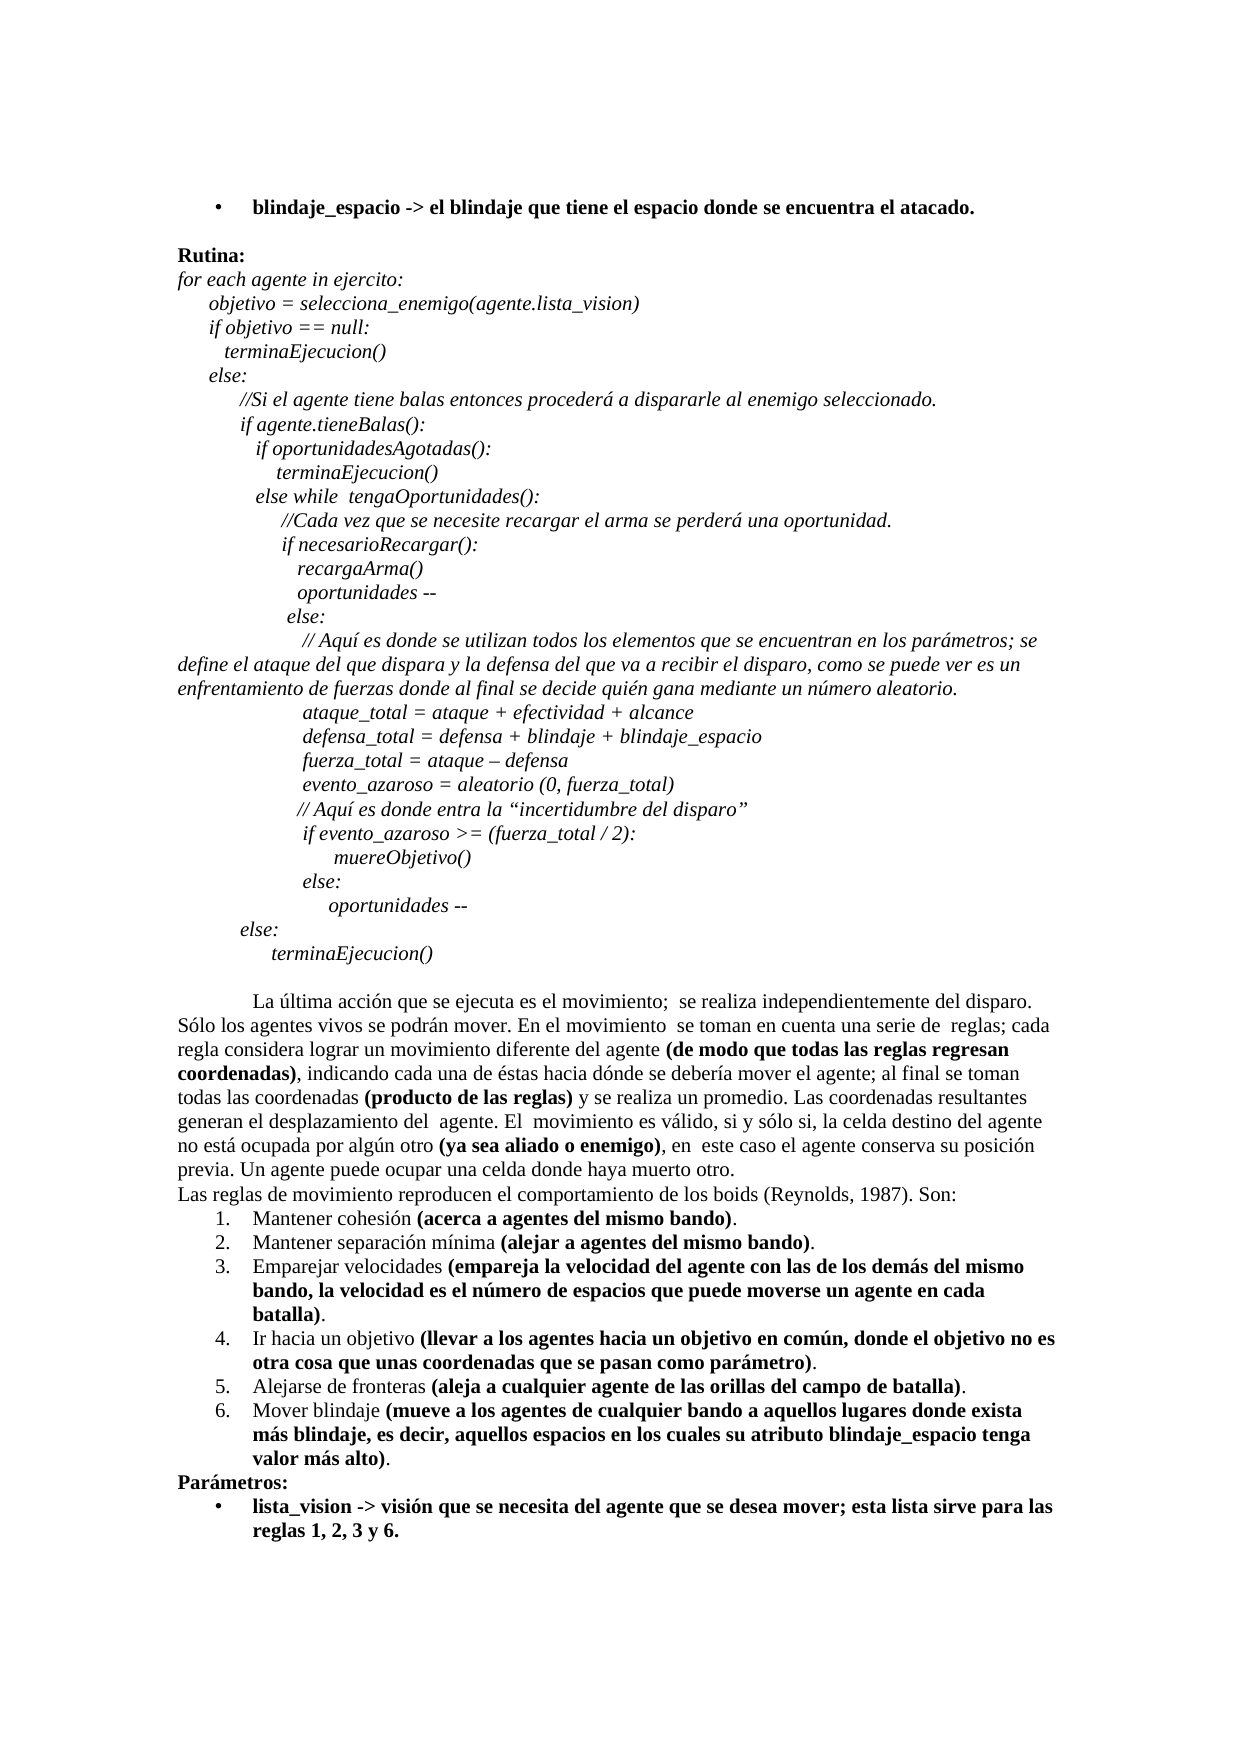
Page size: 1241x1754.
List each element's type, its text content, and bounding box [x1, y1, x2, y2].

list Emparejar velocidades (empareja la velocidad del agente con las de los demás del mismo bando, la velocidad es el número de espacios que puede moverse un agente en cada batalla). [215, 1254, 1063, 1326]
list Mantener cohesión (acerca a agentes del mismo bando). [215, 1206, 1063, 1229]
text else: [177, 869, 1063, 893]
text else: [177, 363, 1063, 387]
text if evento_azaroso >= (fuerza_total / 2): [177, 821, 1063, 844]
text ataque_total = ataque + efectividad + alcance [177, 700, 1063, 724]
text fuerza_total = ataque – defensa [177, 748, 1063, 772]
list Mantener separación mínima (alejar a agentes del mismo bando). [215, 1229, 1063, 1254]
text terminaEjecucion() [177, 941, 1063, 965]
text oportunidades -- [177, 580, 1063, 604]
text if oportunidadesAgotadas(): [177, 436, 1063, 459]
text muereObjetivo() [177, 844, 1063, 869]
text defensa_total = defensa + blindaje + blindaje_espacio [177, 724, 1063, 748]
text // Aquí es donde entra la “incertidumbre del disparo” [177, 796, 1063, 821]
text else: [177, 604, 1063, 628]
text Rutina: [177, 243, 1063, 267]
text objetivo = selecciona_enemigo(agente.lista_vision) [177, 291, 1063, 315]
list Alejarse de fronteras (aleja a cualquier agente de las orillas del campo de batalla). [215, 1374, 1063, 1398]
list blindaje_espacio -> el blindaje que tiene el espacio donde se encuentra el atacado. [215, 195, 1063, 219]
text Las reglas de movimiento reproducen el comportamiento de los boids (Reynolds, 1987). Son: [177, 1181, 1063, 1206]
text // Aquí es donde se utilizan todos los elementos que se encuentran en los parámetros; se define el ataque del que dispara y la defensa del que va a recibir el disparo, como se puede ver es un enfrentamiento de fuerzas donde al final se decide quién gana mediante un número aleatorio. [177, 628, 1063, 700]
text terminaEjecucion() [177, 459, 1063, 484]
text //Cada vez que se necesite recargar el arma se perderá una oportunidad. [177, 508, 1063, 532]
text recargaArma() [177, 556, 1063, 580]
text Parámetros: [177, 1470, 1063, 1494]
text //Si el agente tiene balas entonces procederá a dispararle al enemigo seleccionado. [177, 387, 1063, 411]
text if agente.tieneBalas(): [177, 411, 1063, 436]
text if objetivo == null: [177, 315, 1063, 339]
text La última acción que se ejecuta es el movimiento; se realiza independientemente del disparo. Sólo los agentes vivos se podrán mover. En el movimiento se toman en cuenta una serie de reglas; cada regla considera lograr un movimiento diferente del agente (de modo que todas las reglas regresan coordenadas), indicando cada una de éstas hacia dónde se debería mover el agente; al final se toman todas las coordenadas (producto de las reglas) y se realiza un promedio. Las coordenadas resultantes generan el desplazamiento del agente. El movimiento es válido, si y sólo si, la celda destino del agente no está ocupada por algún otro (ya sea aliado o enemigo), en este caso el agente conserva su posición previa. Un agente puede ocupar una celda donde haya muerto otro. [177, 989, 1063, 1181]
text for each agente in ejercito: [177, 267, 1063, 291]
text terminaEjecucion() [177, 339, 1063, 363]
list Ir hacia un objetivo (llevar a los agentes hacia un objetivo en común, donde el objetivo no es otra cosa que unas coordenadas que se pasan como parámetro). [215, 1326, 1063, 1374]
text else while tengaOportunidades(): [177, 484, 1063, 508]
text if necesarioRecargar(): [177, 532, 1063, 556]
list Mover blindaje (mueve a los agentes de cualquier bando a aquellos lugares donde exista más blindaje, es decir, aquellos espacios en los cuales su atributo blindaje_espacio tenga valor más alto). [215, 1398, 1063, 1470]
text oportunidades -- [177, 893, 1063, 917]
text else: [177, 917, 1063, 941]
text evento_azaroso = aleatorio (0, fuerza_total) [177, 772, 1063, 796]
list lista_vision -> visión que se necesita del agente que se desea mover; esta lista sirve para las reglas 1, 2, 3 y 6. [215, 1494, 1063, 1542]
